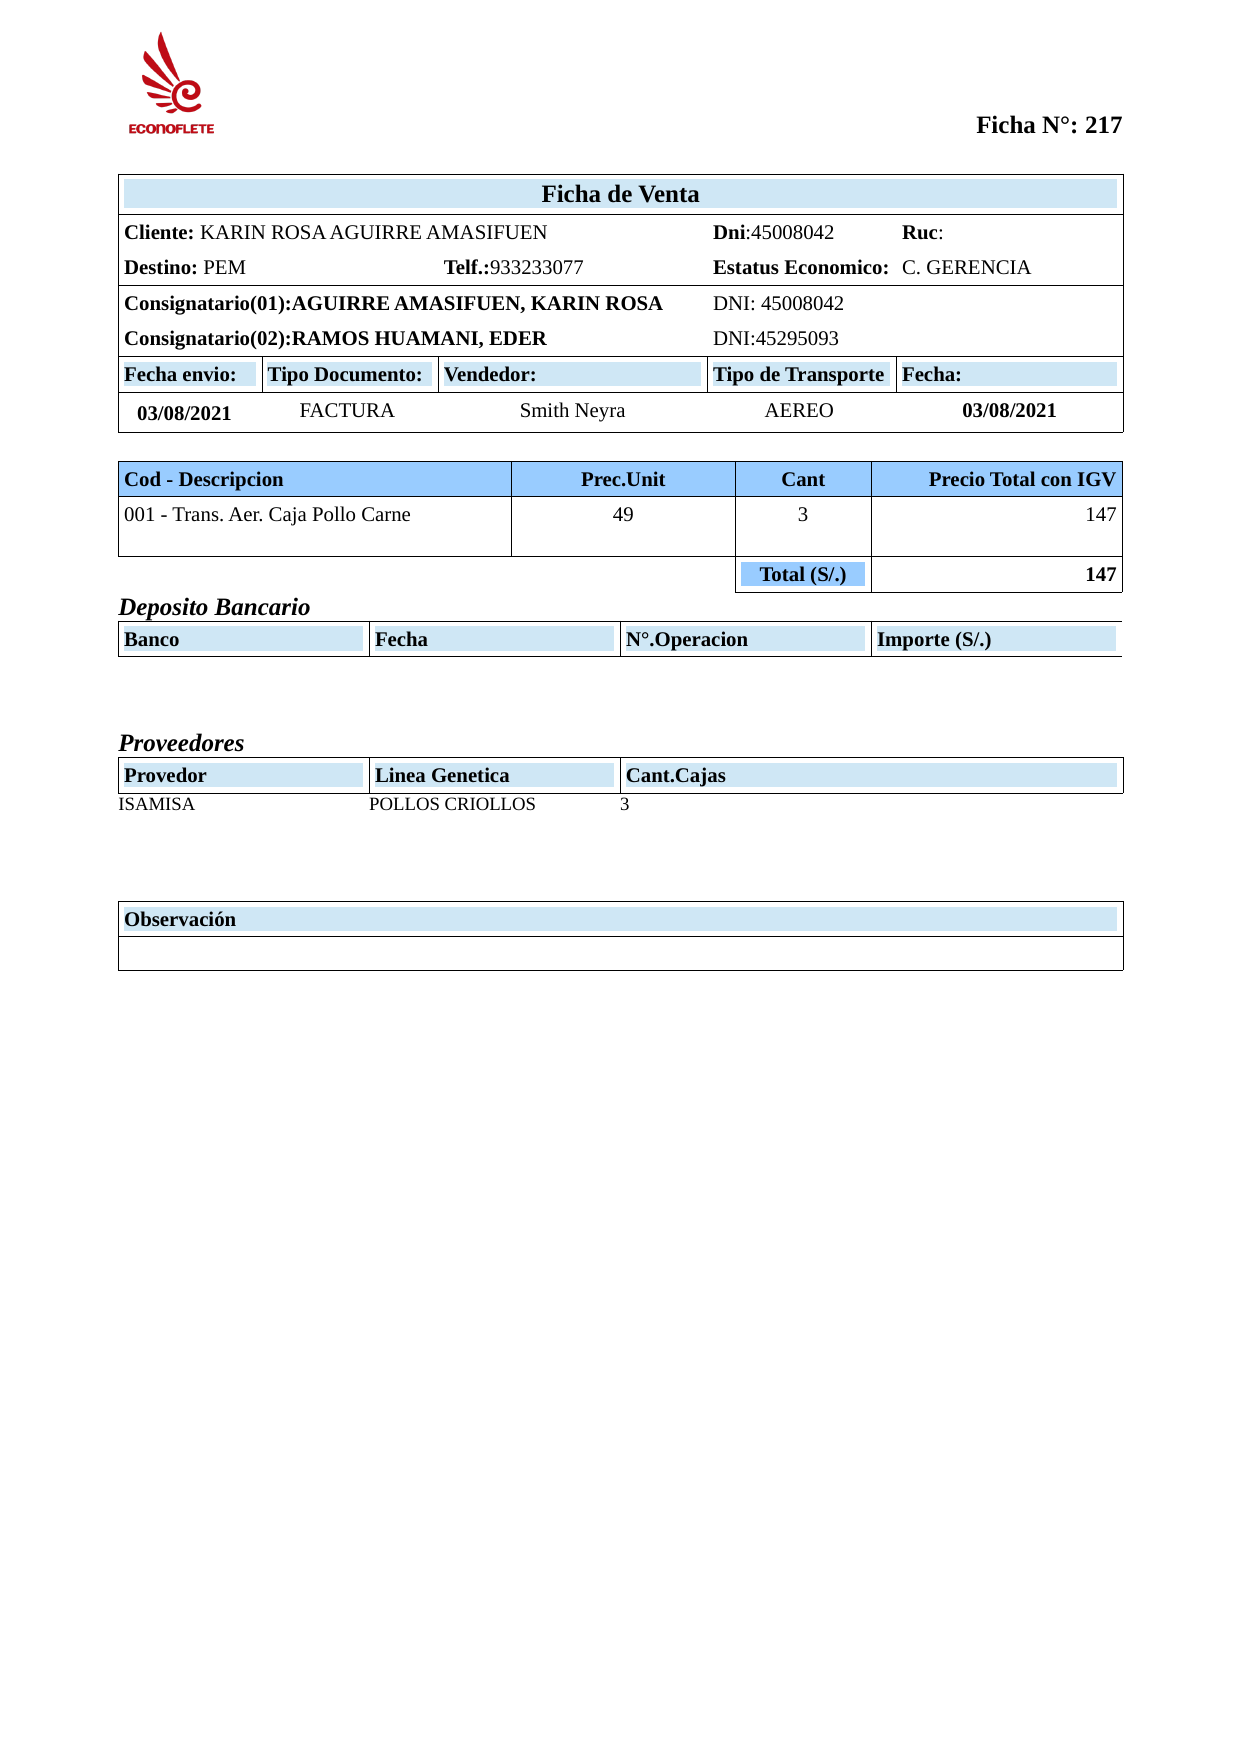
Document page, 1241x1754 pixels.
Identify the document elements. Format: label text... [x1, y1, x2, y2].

table_cell Tipo de Transporte [708, 357, 896, 392]
table_cell [118, 815, 369, 836]
table_cell [118, 680, 369, 704]
table_cell [369, 836, 620, 858]
table_cell AEREO [707, 393, 896, 432]
table_cell Consignatario(01):AGUIRRE AMASIFUEN, KARIN ROSA [119, 286, 707, 321]
table_cell [871, 705, 1122, 728]
table_cell [871, 680, 1122, 704]
table_cell POLLOS CRIOLLOS [369, 794, 620, 814]
table_cell 3 [620, 794, 1123, 814]
table_header Cant.Cajas [621, 758, 1123, 793]
table_header Ficha de Venta [119, 175, 1123, 214]
table_header Cod - Descripcion [119, 462, 511, 496]
table_cell Consignatario(02):RAMOS HUAMANI, EDER [119, 321, 707, 356]
table_cell Smith Neyra [438, 393, 707, 432]
table_cell FACTURA [262, 393, 438, 432]
table_cell 03/08/2021 [896, 393, 1123, 432]
table_cell [369, 680, 620, 704]
table_cell [118, 705, 369, 728]
table_cell Fecha: [897, 357, 1123, 392]
table_header Linea Genetica [370, 758, 620, 793]
table_cell ISAMISA [118, 794, 369, 814]
table_header Prec.Unit [512, 462, 735, 496]
table_cell [620, 680, 871, 704]
table_cell Vendedor: [439, 357, 707, 392]
table_cell [620, 879, 1123, 901]
table_cell [620, 657, 871, 680]
table_cell 49 [512, 497, 735, 556]
text Deposito Bancario [118, 592, 1122, 621]
table_cell [620, 858, 1123, 879]
table_cell [369, 815, 620, 836]
table_header Fecha [370, 622, 620, 656]
table_header Precio Total con IGV [872, 462, 1122, 496]
table_cell [369, 657, 620, 680]
table_cell [369, 705, 620, 728]
table_cell [119, 937, 1123, 969]
table_cell [369, 858, 620, 879]
table_cell DNI:45295093 [707, 321, 1123, 356]
table_cell C. GERENCIA [896, 249, 1123, 285]
table_cell Estatus Economico: [707, 249, 896, 285]
table_cell Dni:45008042 [707, 215, 896, 249]
table_cell [118, 657, 369, 680]
table_cell [118, 557, 511, 592]
table_cell Ruc: [896, 215, 1123, 249]
table_cell 001 - Trans. Aer. Caja Pollo Carne [119, 497, 511, 556]
table_header Importe (S/.) [872, 622, 1122, 656]
table_cell Tipo Documento: [263, 357, 438, 392]
table_cell [118, 879, 369, 901]
table_cell 03/08/2021 [119, 393, 262, 432]
picture [118, 31, 225, 134]
table_cell [118, 858, 369, 879]
table_cell 3 [736, 497, 871, 556]
text Proveedores [118, 728, 1122, 757]
table_cell [369, 879, 620, 901]
table_cell [620, 836, 1123, 858]
table_cell Telf.:933233077 [438, 249, 707, 285]
table_header Cant [736, 462, 871, 496]
table_cell DNI: 45008042 [707, 286, 1123, 321]
table_cell [620, 705, 871, 728]
table_header N°.Operacion [621, 622, 871, 656]
table_cell Cliente: KARIN ROSA AGUIRRE AMASIFUEN [119, 215, 707, 249]
table_cell [871, 657, 1122, 680]
table_cell [511, 557, 735, 592]
table_header Banco [119, 622, 369, 656]
table_cell Destino: PEM [119, 249, 438, 285]
table_cell [118, 836, 369, 858]
table_cell 147 [872, 557, 1122, 592]
table_cell Fecha envio: [119, 357, 262, 392]
table_header Provedor [119, 758, 369, 793]
table_header Observación [119, 902, 1123, 936]
table_cell [620, 815, 1123, 836]
table_cell Total (S/.) [736, 557, 871, 592]
table_cell 147 [872, 497, 1122, 556]
